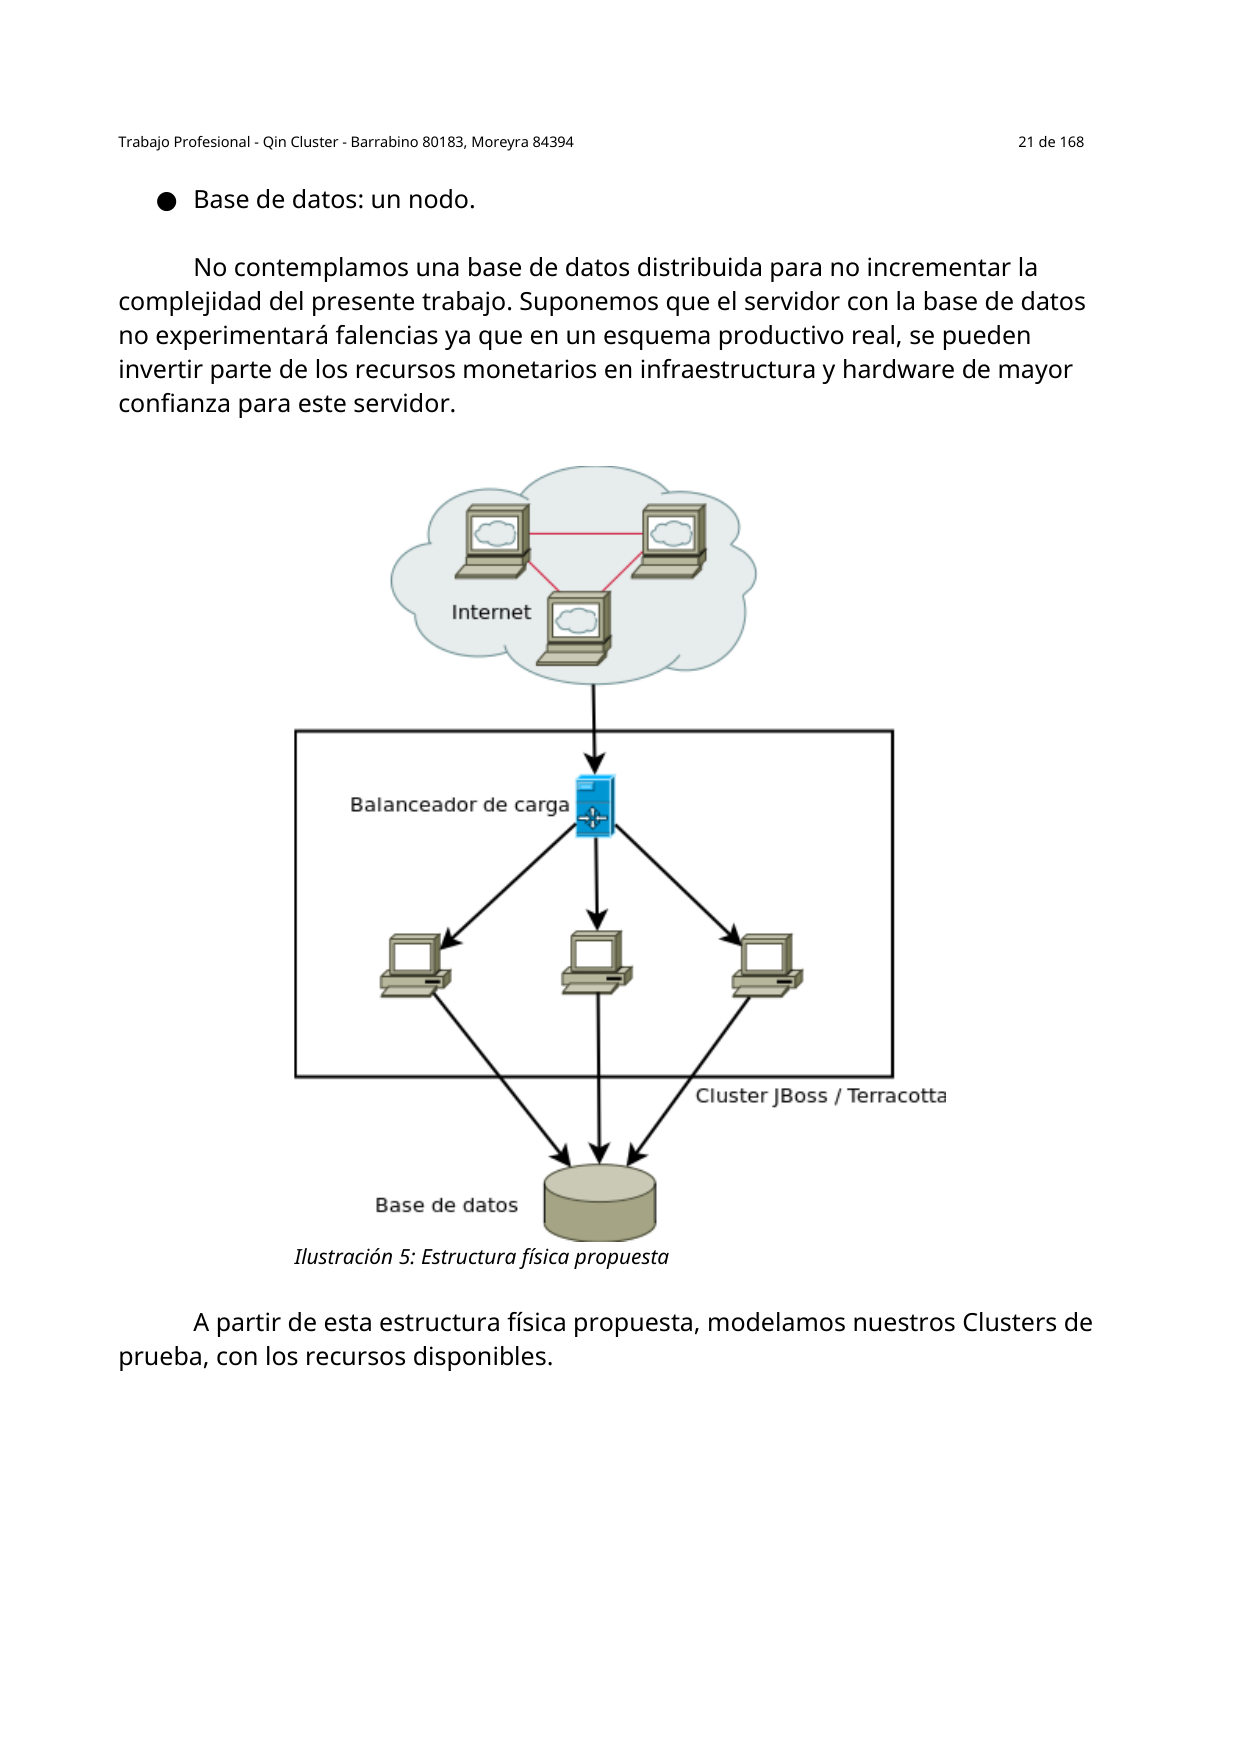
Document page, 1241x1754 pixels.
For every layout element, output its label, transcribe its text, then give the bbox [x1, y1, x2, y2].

list Base de datos: un nodo. [177, 182, 1122, 216]
text A partir de esta estructura física propuesta, modelamos nuestros Clusters de prueba, con los recursos disponibles. [118, 1304, 1122, 1372]
text Ilustración 5: Estructura física propuesta [294, 1242, 946, 1270]
picture [294, 466, 946, 1242]
text No contemplamos una base de datos distribuida para no incrementar la complejidad del presente trabajo. Suponemos que el servidor con la base de datos no experimentará falencias ya que en un esquema productivo real, se pueden invertir parte de los recursos monetarios en infraestructura y hardware de mayor confianza para este servidor. [118, 250, 1122, 420]
